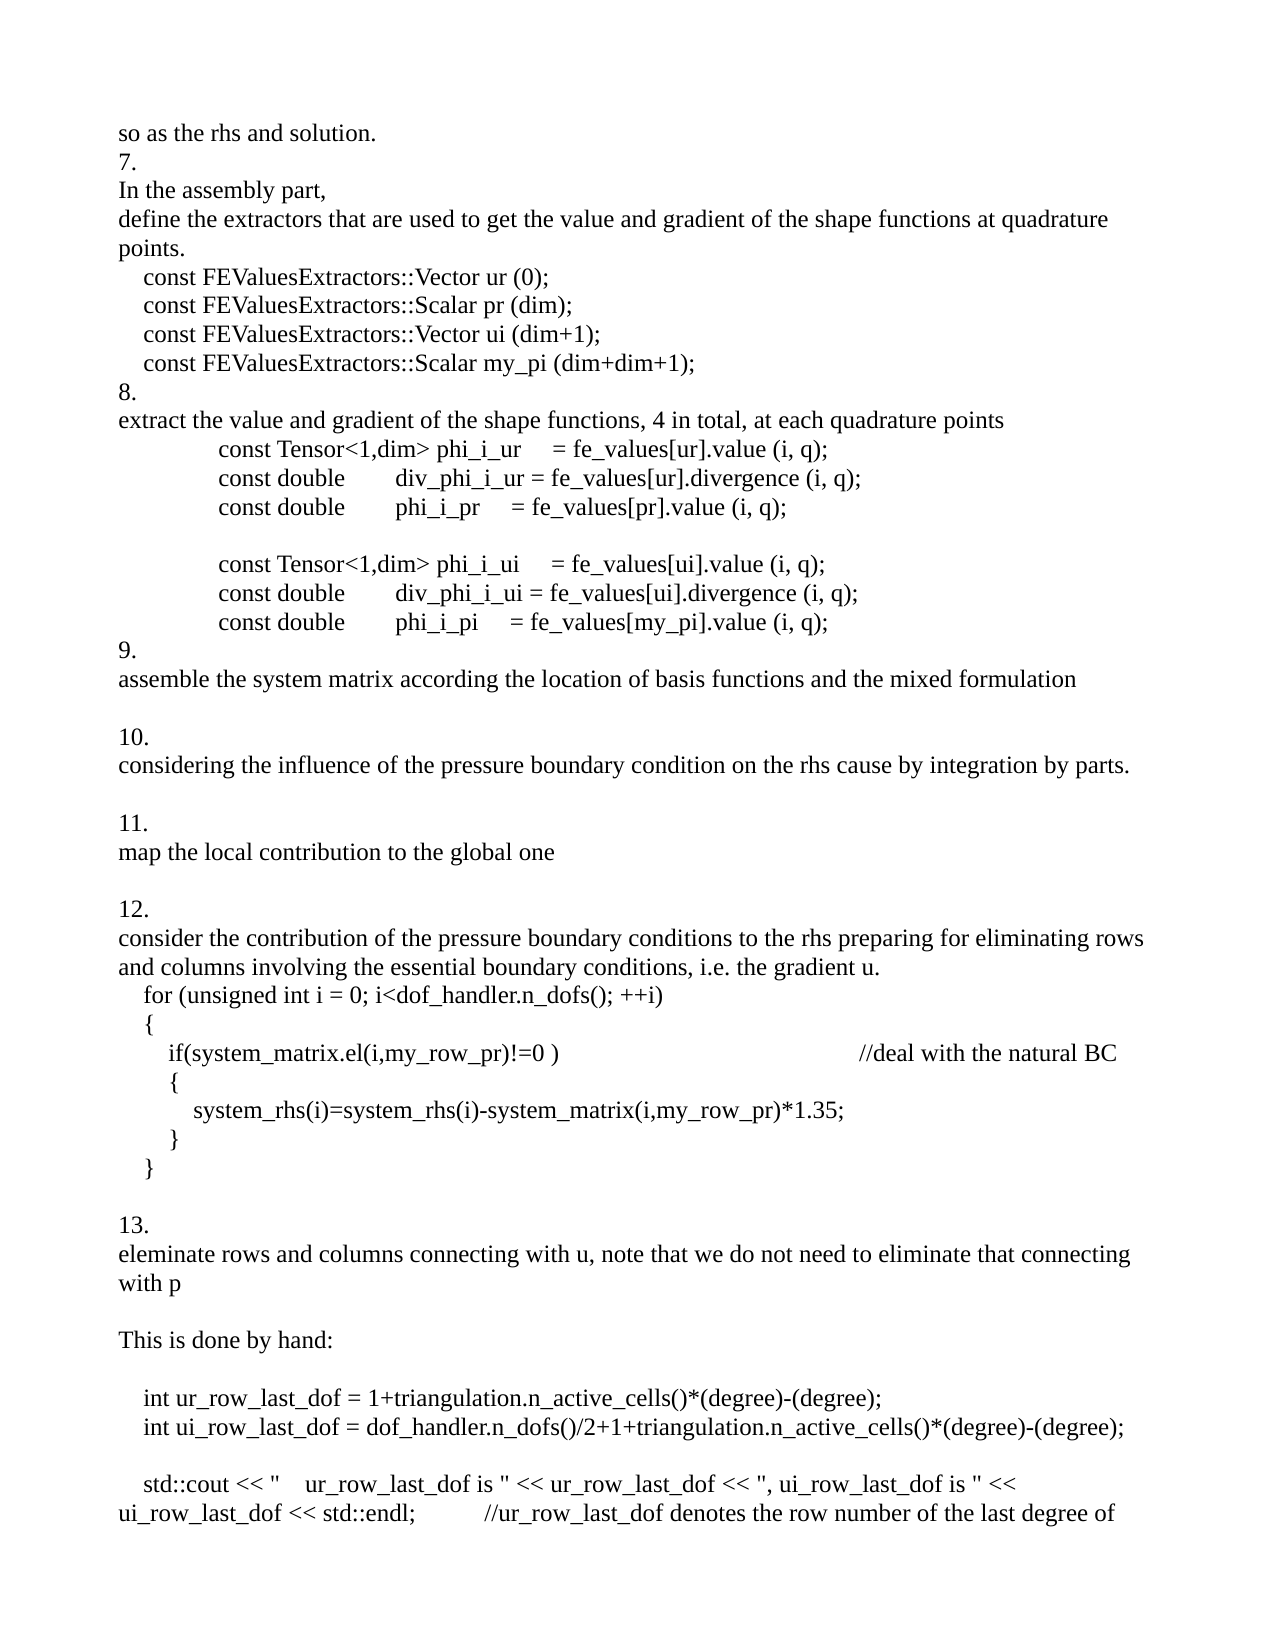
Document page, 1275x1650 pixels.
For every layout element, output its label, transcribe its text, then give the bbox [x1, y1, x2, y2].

text 9. [118, 636, 1157, 664]
text const FEValuesExtractors::Vector ur (0); [118, 262, 1157, 291]
text int ur_row_last_dof = 1+triangulation.n_active_cells()*(degree)-(degree); [118, 1383, 1157, 1412]
text 13. [118, 1211, 1157, 1239]
text { [118, 1067, 1157, 1096]
text int ui_row_last_dof = dof_handler.n_dofs()/2+1+triangulation.n_active_cells()*(degree)-(degree); [118, 1412, 1157, 1441]
text const double phi_i_pi = fe_values[my_pi].value (i, q); [118, 607, 1157, 636]
text so as the rhs and solution. [118, 118, 1157, 147]
text This is done by hand: [118, 1326, 1157, 1354]
text } [118, 1124, 1157, 1153]
text { [118, 1009, 1157, 1038]
text considering the influence of the pressure boundary condition on the rhs cause by integration by parts. [118, 751, 1157, 779]
text const double div_phi_i_ur = fe_values[ur].divergence (i, q); [118, 463, 1157, 492]
text define the extractors that are used to get the value and gradient of the shape functions at quadrature points. [118, 204, 1157, 262]
text std::cout << " ur_row_last_dof is " << ur_row_last_dof << ", ui_row_last_dof is " << ui_row_last_dof << std::endl; //ur_row_last_dof denotes the row number of the last degree of [118, 1469, 1157, 1527]
text system_rhs(i)=system_rhs(i)-system_matrix(i,my_row_pr)*1.35; [118, 1096, 1157, 1124]
text for (unsigned int i = 0; i<dof_handler.n_dofs(); ++i) [118, 981, 1157, 1009]
text const double phi_i_pr = fe_values[pr].value (i, q); [118, 492, 1157, 521]
text } [118, 1153, 1157, 1182]
text const Tensor<1,dim> phi_i_ui = fe_values[ui].value (i, q); [118, 549, 1157, 578]
text eleminate rows and columns connecting with u, note that we do not need to eliminate that connecting with p [118, 1239, 1157, 1297]
text map the local contribution to the global one [118, 837, 1157, 866]
text extract the value and gradient of the shape functions, 4 in total, at each quadrature points [118, 406, 1157, 434]
text 7. [118, 147, 1157, 176]
text const FEValuesExtractors::Vector ui (dim+1); [118, 319, 1157, 348]
text const FEValuesExtractors::Scalar my_pi (dim+dim+1); [118, 348, 1157, 377]
text 11. [118, 808, 1157, 837]
text const FEValuesExtractors::Scalar pr (dim); [118, 291, 1157, 319]
text 12. [118, 894, 1157, 923]
text if(system_matrix.el(i,my_row_pr)!=0 ) //deal with the natural BC [118, 1038, 1157, 1067]
text consider the contribution of the pressure boundary conditions to the rhs preparing for eliminating rows and columns involving the essential boundary conditions, i.e. the gradient u. [118, 923, 1157, 981]
text assemble the system matrix according the location of basis functions and the mixed formulation [118, 664, 1157, 693]
text 10. [118, 722, 1157, 751]
text In the assembly part, [118, 176, 1157, 204]
text 8. [118, 377, 1157, 406]
text const Tensor<1,dim> phi_i_ur = fe_values[ur].value (i, q); [118, 434, 1157, 463]
text const double div_phi_i_ui = fe_values[ui].divergence (i, q); [118, 578, 1157, 607]
